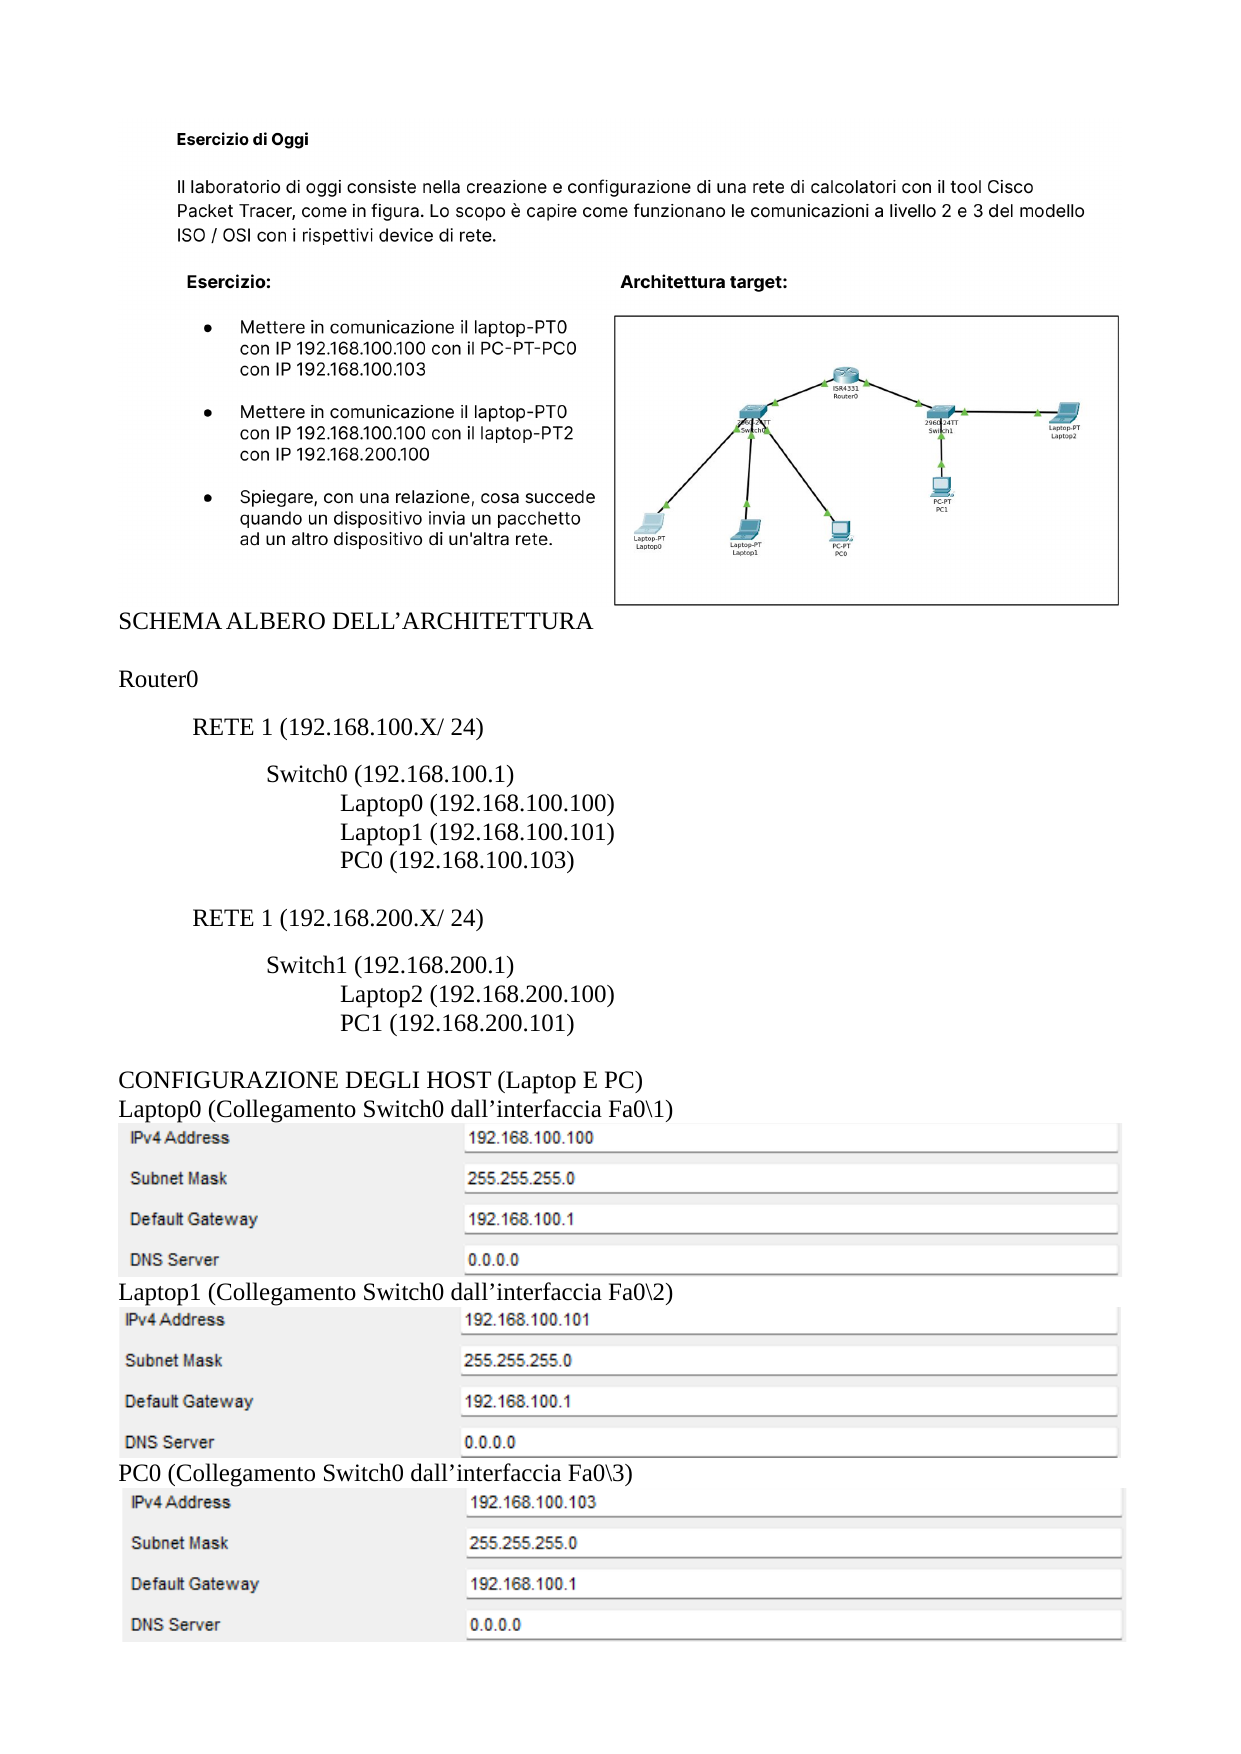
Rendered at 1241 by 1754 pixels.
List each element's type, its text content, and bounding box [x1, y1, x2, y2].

text CONFIGURAZIONE DEGLI HOST (Laptop E PC) [118, 1066, 1122, 1094]
text PC1 (192.168.200.101) [118, 1008, 1122, 1037]
text Laptop0 (192.168.100.100) [118, 788, 1122, 817]
picture [118, 1123, 1123, 1277]
text RETE 1 (192.168.100.X/ 24) [118, 712, 1122, 740]
picture [119, 1307, 1121, 1458]
picture [118, 118, 1123, 607]
text Laptop1 (192.168.100.101) [118, 817, 1122, 845]
text Laptop2 (192.168.200.100) [118, 979, 1122, 1008]
text Switch0 (192.168.100.1) [118, 759, 1122, 788]
text Router0 [118, 664, 1122, 693]
text Laptop1 (Collegamento Switch0 dall’interfaccia Fa0\2) [118, 1277, 1122, 1306]
text PC0 (192.168.100.103) [118, 845, 1122, 874]
text Switch1 (192.168.200.1) [118, 951, 1122, 979]
text RETE 1 (192.168.200.X/ 24) [118, 903, 1122, 932]
text SCHEMA ALBERO DELL’ARCHITETTURA [118, 607, 1122, 635]
text Laptop0 (Collegamento Switch0 dall’interfaccia Fa0\1) [118, 1094, 1122, 1123]
text PC0 (Collegamento Switch0 dall’interfaccia Fa0\3) [118, 1306, 1122, 1486]
picture [122, 1488, 1127, 1642]
